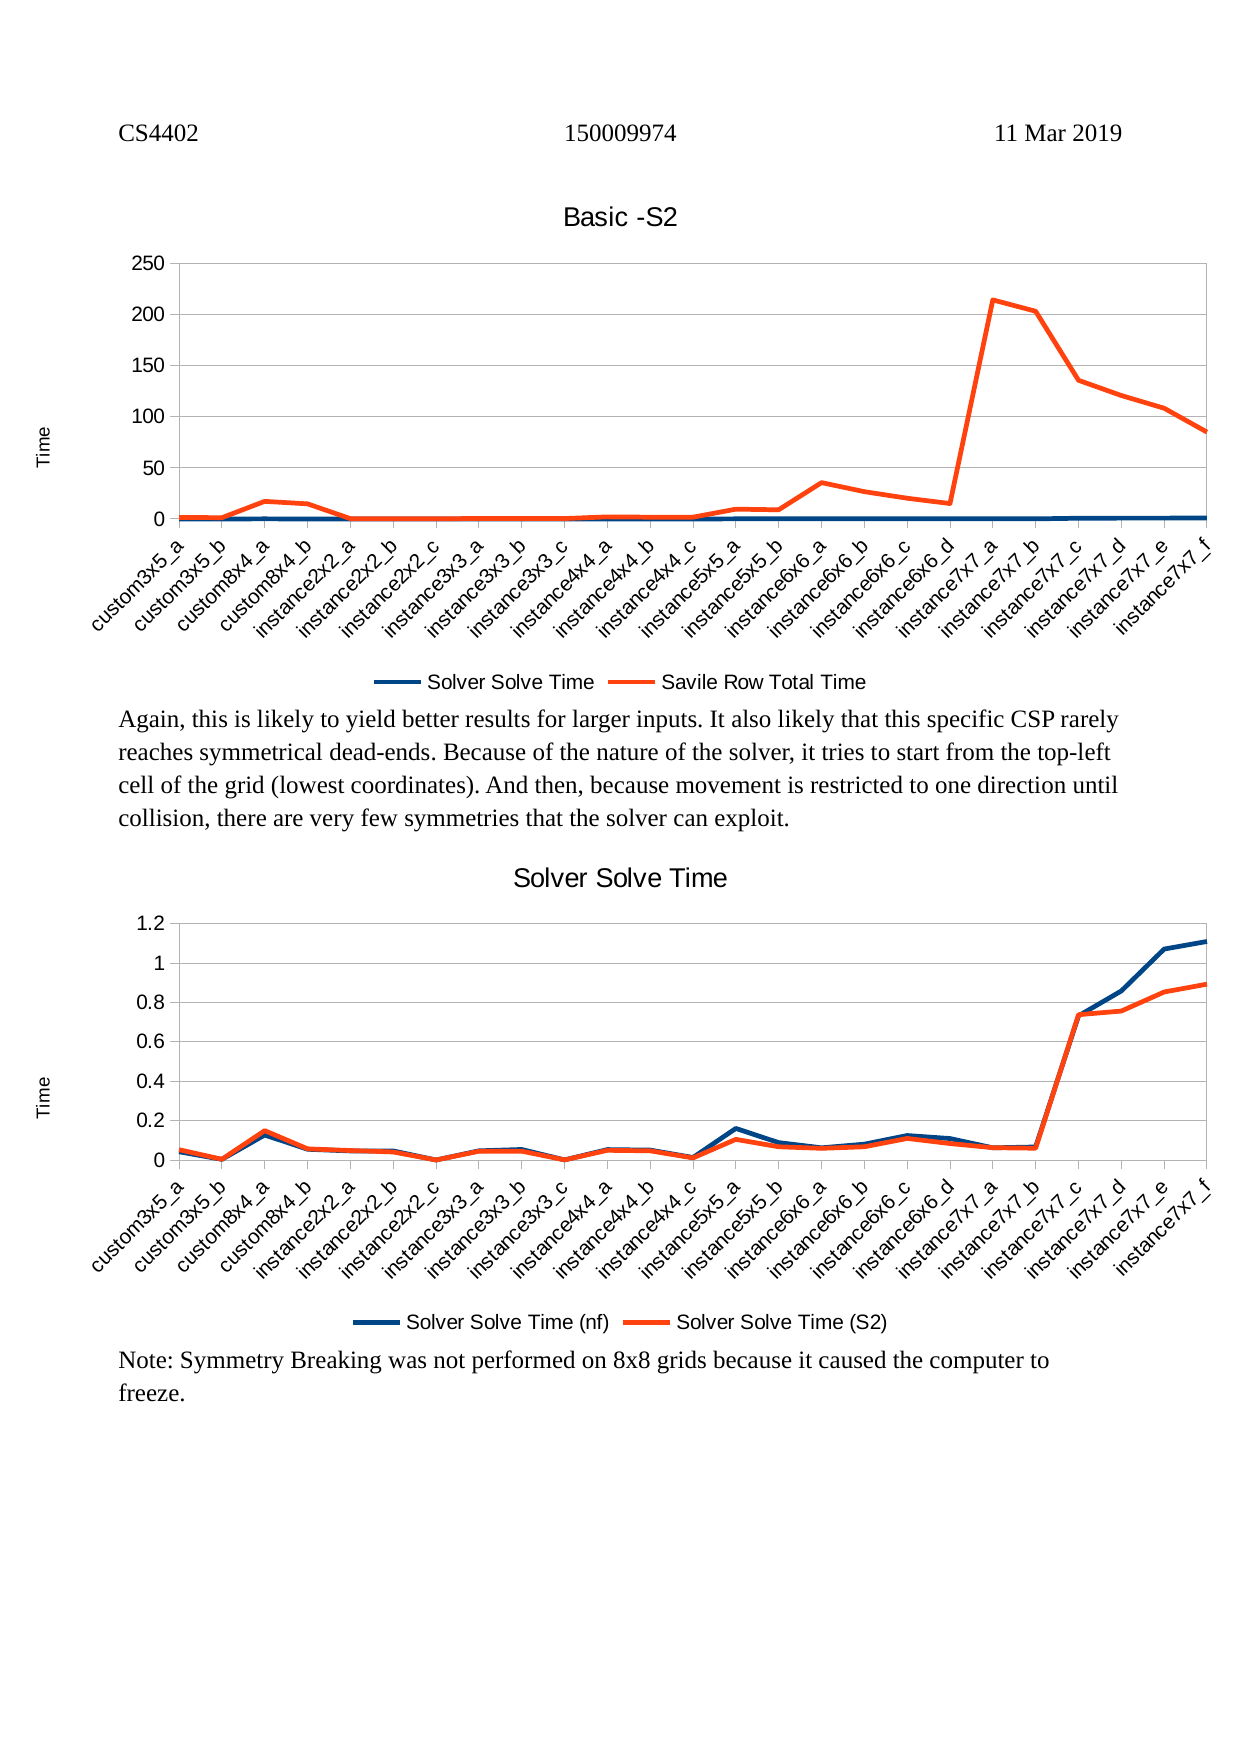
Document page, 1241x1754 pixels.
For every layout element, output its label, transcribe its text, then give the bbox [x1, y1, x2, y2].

text Again, this is likely to yield better results for larger inputs. It also likely that this specific CSP rarely reaches symmetrical dead-ends. Because of the nature of the solver, it tries to start from the top-left cell of the grid (lowest coordinates). And then, because movement is restricted to one direction until collision, there are very few symmetries that the solver can exploit. [118, 700, 1122, 832]
text Note: Symmetry Breaking was not performed on 8x8 grids because it caused the computer to freeze. [118, 1341, 1122, 1407]
